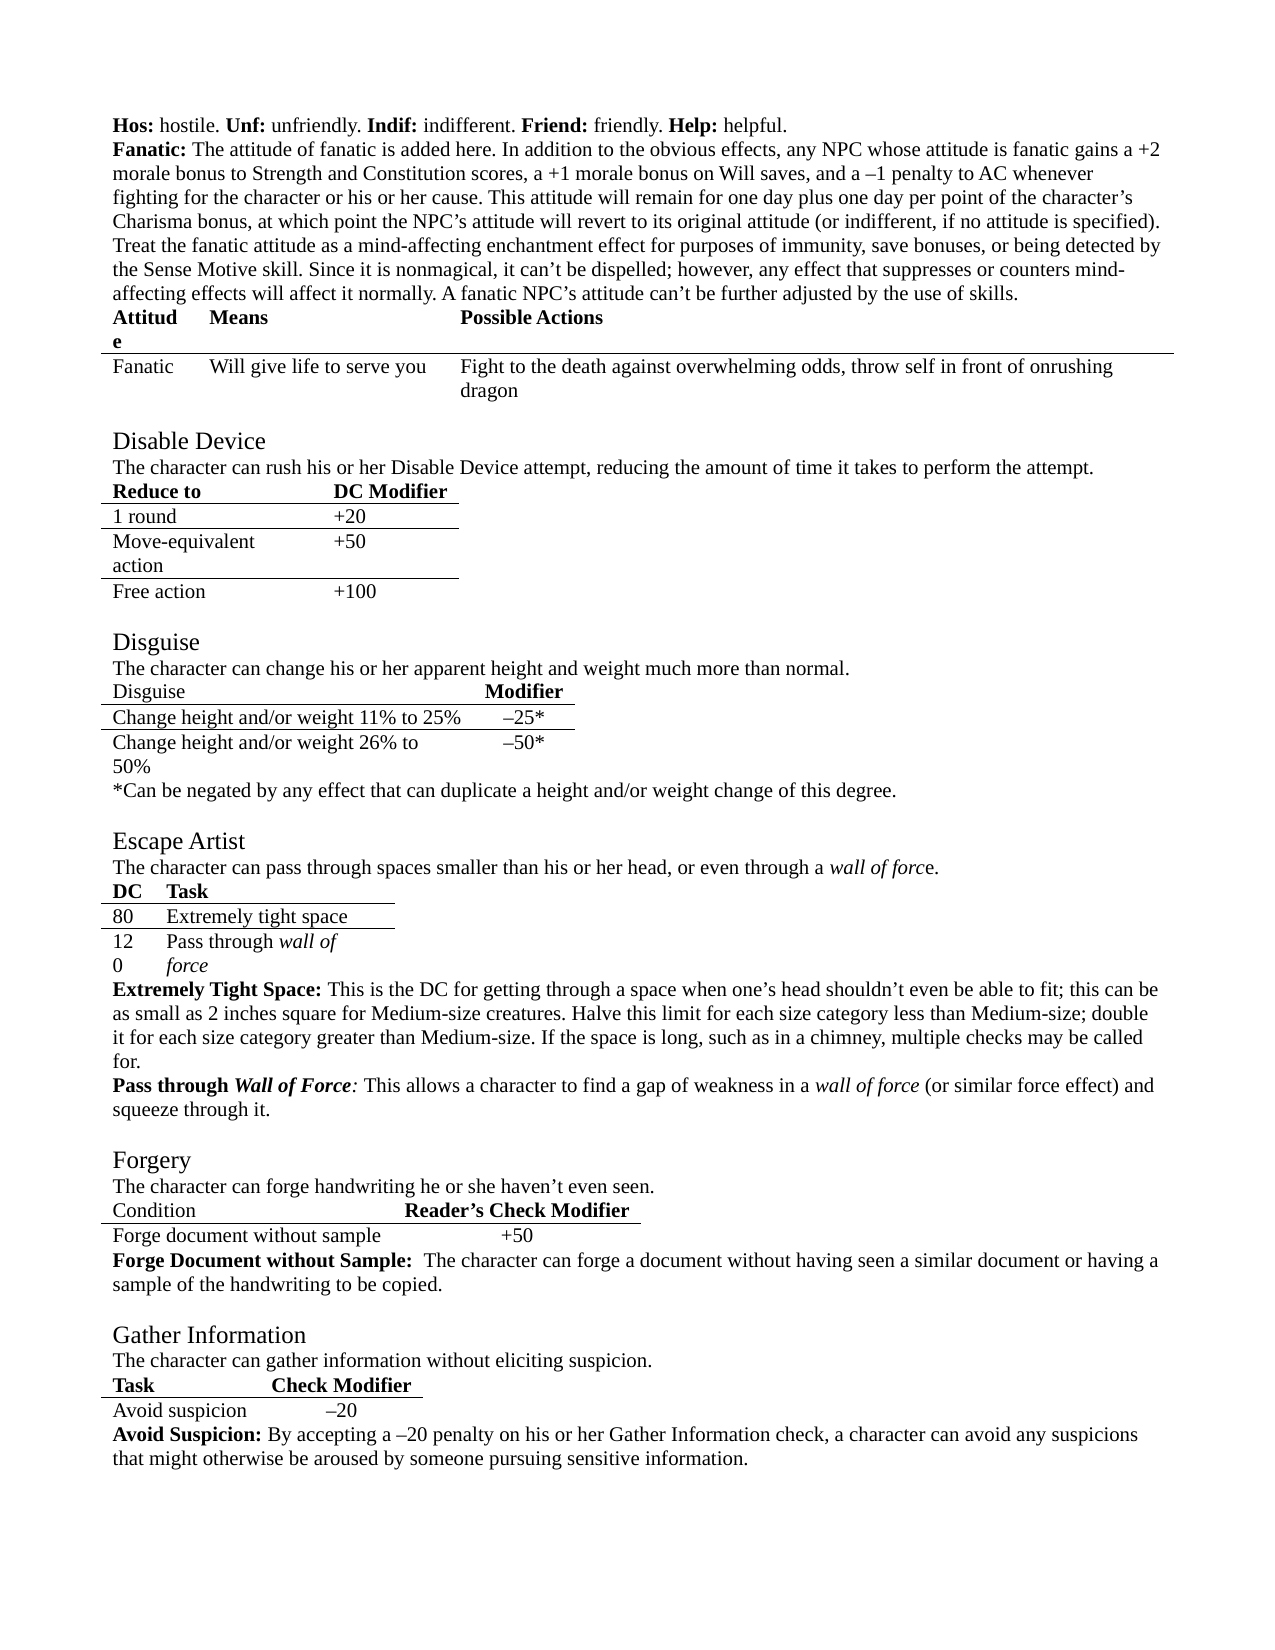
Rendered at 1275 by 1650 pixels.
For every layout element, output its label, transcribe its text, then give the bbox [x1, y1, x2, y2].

table_header Attitude [101, 305, 198, 353]
table_header DC [101, 879, 155, 903]
table_cell Fanatic [101, 354, 198, 402]
text Forge Document without Sample: The character can forge a document without having seen a similar document or having a sample of the handwriting to be copied. [112, 1247, 1162, 1296]
table_cell Pass through wall of force [155, 929, 395, 977]
table_cell Extremely tight space [155, 904, 395, 928]
table_cell Free action [101, 579, 322, 603]
table_cell –25* [473, 705, 574, 729]
table_cell +50 [322, 529, 459, 577]
subtitle Disguise [112, 627, 1162, 655]
table_header Modifier [473, 680, 574, 703]
text The character can pass through spaces smaller than his or her head, or even through a wall of force. [112, 855, 1162, 879]
table_cell –20 [260, 1398, 423, 1422]
table_cell Avoid suspicion [101, 1398, 260, 1422]
text The character can rush his or her Disable Device attempt, reducing the amount of time it takes to perform the attempt. [112, 455, 1162, 479]
table_header Reader’s Check Modifier [393, 1198, 641, 1222]
table_header Disguise [101, 680, 473, 703]
table_cell 120 [101, 929, 155, 977]
table_header Means [198, 305, 449, 353]
table_cell Forge document without sample [101, 1224, 393, 1247]
table_cell Will give life to serve you [198, 354, 449, 402]
table_cell +20 [322, 504, 459, 528]
text The character can change his or her apparent height and weight much more than normal. [112, 655, 1162, 679]
table_cell Fight to the death against overwhelming odds, throw self in front of onrushing dragon [449, 354, 1174, 402]
table_header Check Modifier [260, 1373, 423, 1397]
text Pass through Wall of Force: This allows a character to find a gap of weakness in a wall of force (or similar force effect) and squeeze through it. [112, 1073, 1162, 1121]
table_cell Change height and/or weight 11% to 25% [101, 705, 473, 729]
table_header Reduce to [101, 479, 322, 503]
text *Can be negated by any effect that can duplicate a height and/or weight change of this degree. [112, 778, 1162, 802]
text Extremely Tight Space: This is the DC for getting through a space when one’s head shouldn’t even be able to fit; this can be as small as 2 inches square for Medium-size creatures. Halve this limit for each size category less than Medium-size; double it for each size category greater than Medium-size. If the space is long, such as in a chimney, multiple checks may be called for. [112, 977, 1162, 1073]
text Treat the fanatic attitude as a mind-affecting enchantment effect for purposes of immunity, save bonuses, or being detected by the Sense Motive skill. Since it is nonmagical, it can’t be dispelled; however, any effect that suppresses or counters mind-affecting effects will affect it normally. A fanatic NPC’s attitude can’t be further adjusted by the use of skills. [112, 233, 1162, 305]
table_cell 1 round [101, 504, 322, 528]
table_cell +50 [393, 1224, 641, 1247]
table_cell Change height and/or weight 26% to 50% [101, 730, 473, 778]
table_header DC Modifier [322, 479, 459, 503]
subtitle Disable Device [112, 426, 1162, 455]
subtitle Forgery [112, 1146, 1162, 1174]
subtitle Escape Artist [112, 826, 1162, 855]
text Avoid Suspicion: By accepting a –20 penalty on his or her Gather Information check, a character can avoid any suspicions that might otherwise be aroused by someone pursuing sensitive information. [112, 1422, 1162, 1470]
table_header Task [155, 879, 395, 903]
table_header Task [101, 1373, 260, 1397]
text The character can gather information without eliciting suspicion. [112, 1348, 1162, 1372]
table_header Condition [101, 1198, 393, 1222]
text The character can forge handwriting he or she haven’t even seen. [112, 1174, 1162, 1198]
table_cell 80 [101, 904, 155, 928]
text Hos: hostile. Unf: unfriendly. Indif: indifferent. Friend: friendly. Help: helpful. [112, 112, 1162, 137]
table_cell Move-equivalent action [101, 529, 322, 577]
text Fanatic: The attitude of fanatic is added here. In addition to the obvious effects, any NPC whose attitude is fanatic gains a +2 morale bonus to Strength and Constitution scores, a +1 morale bonus on Will saves, and a –1 penalty to AC whenever fighting for the character or his or her cause. This attitude will remain for one day plus one day per point of the character’s Charisma bonus, at which point the NPC’s attitude will revert to its original attitude (or indifferent, if no attitude is specified). [112, 137, 1162, 233]
table_cell +100 [322, 579, 459, 603]
table_header Possible Actions [449, 305, 1174, 353]
subtitle Gather Information [112, 1320, 1162, 1348]
table_cell –50* [473, 730, 574, 778]
